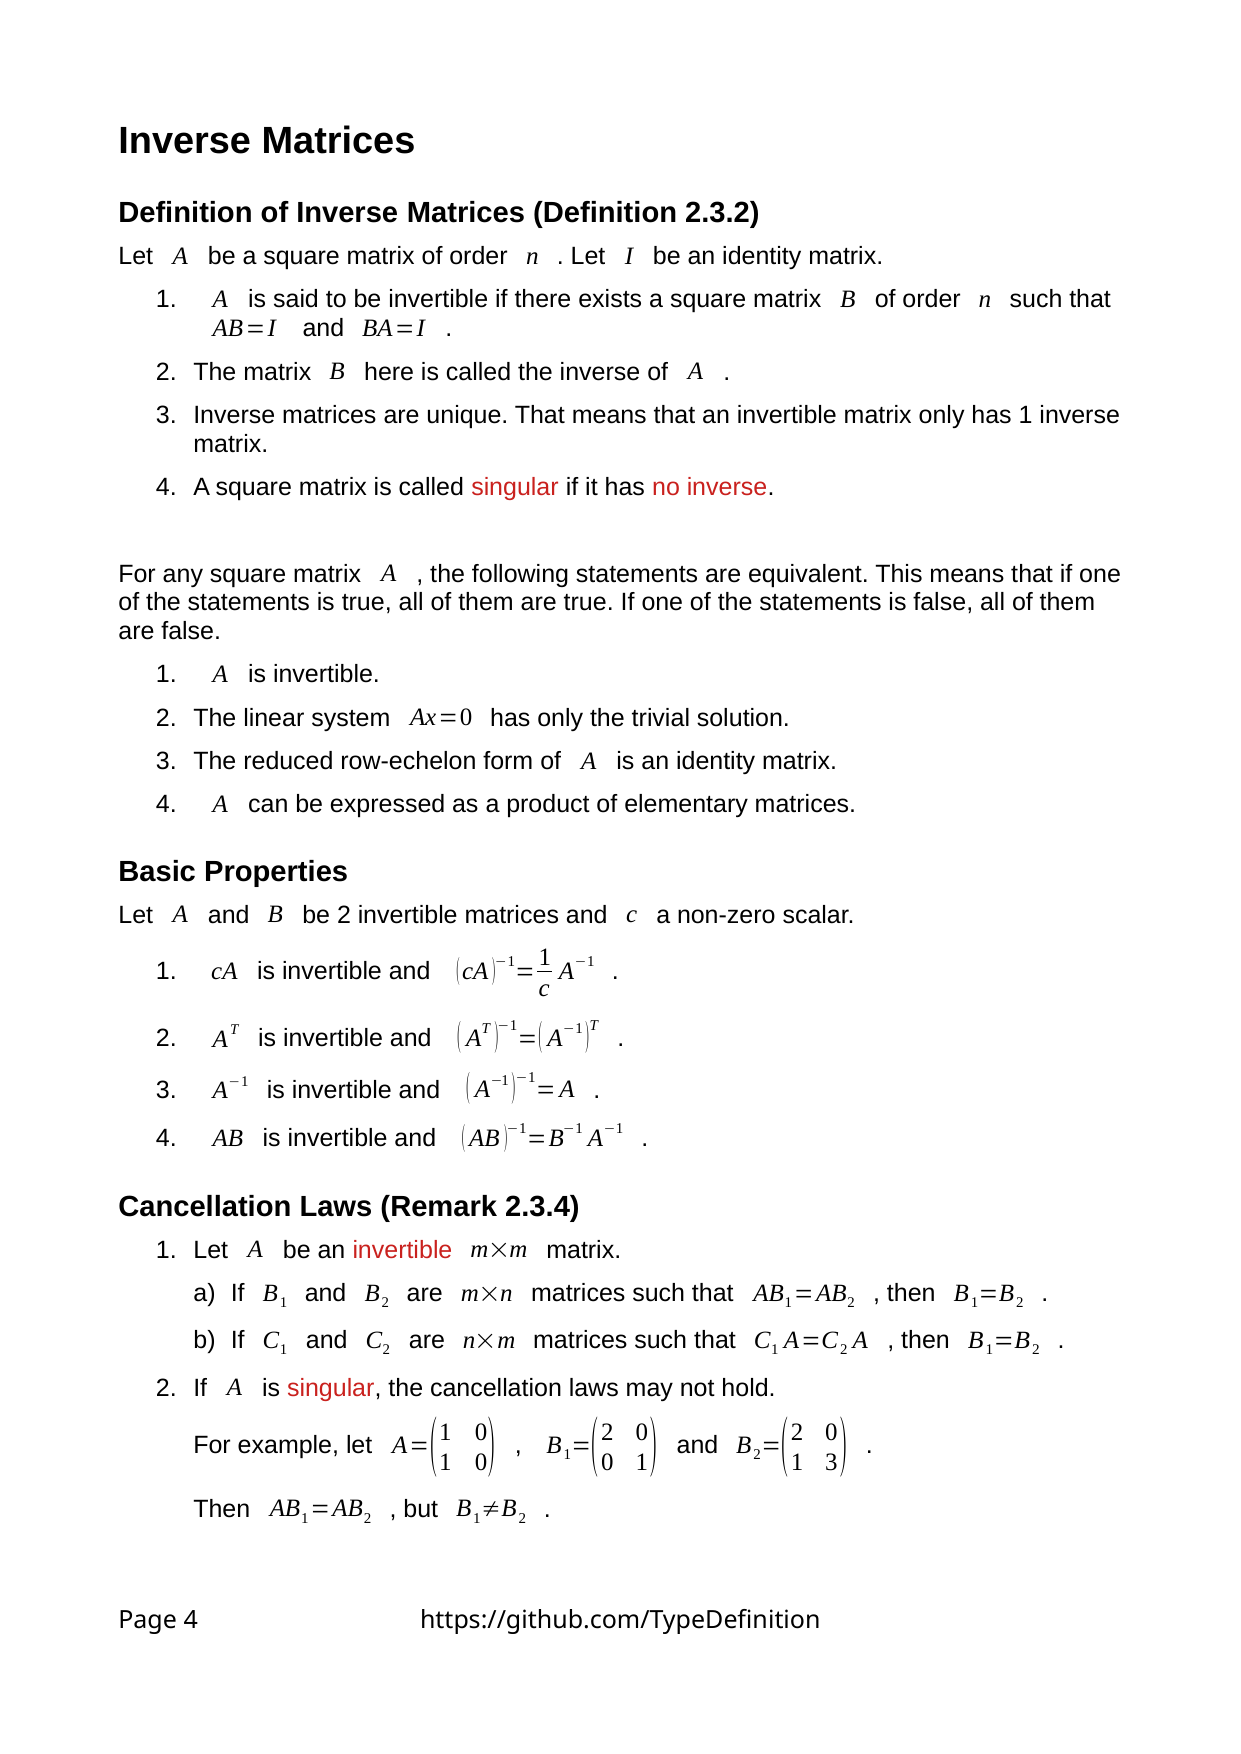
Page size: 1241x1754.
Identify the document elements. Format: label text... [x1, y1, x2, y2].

subtitle Definition of Inverse Matrices (Definition 2.3.2) [118, 195, 1122, 229]
list Ifandarematrices such that, then. [193, 1278, 1122, 1311]
list The matrixhere is called the inverse of. [156, 357, 1122, 385]
list Ifandarematrices such that, then. [193, 1325, 1122, 1358]
list The linear systemhas only the trivial solution. [156, 703, 1122, 732]
list Then, but. [156, 1494, 1122, 1526]
text For any square matrix, the following statements are equivalent. This means that if one of the statements is true, all of them are true. If one of the statements is false, all of them are false. [118, 559, 1122, 645]
list is said to be invertible if there exists a square matrixof ordersuch that and. [156, 284, 1122, 342]
list is invertible and . [156, 1068, 1122, 1105]
text Letbe a square matrix of order. Letbe an identity matrix. [118, 241, 1122, 270]
subtitle Basic Properties [118, 854, 1122, 887]
text Letandbe 2 invertible matrices anda non-zero scalar. [118, 900, 1122, 928]
list Ifis singular, the cancellation laws may not hold. [156, 1372, 1122, 1401]
list For example, let, and. [156, 1416, 1122, 1479]
list A square matrix is called singular if it has no inverse. [156, 472, 1122, 501]
subtitle Cancellation Laws (Remark 2.3.4) [118, 1189, 1122, 1222]
list Letbe an invertiblematrix. [156, 1235, 1122, 1264]
list The reduced row-echelon form ofis an identity matrix. [156, 746, 1122, 775]
subtitle Inverse Matrices [118, 118, 1122, 162]
list Inverse matrices are unique. That means that an invertible matrix only has 1 inverse matrix. [156, 400, 1122, 457]
list is invertible and . [156, 1120, 1122, 1153]
list is invertible and . [156, 1017, 1122, 1054]
list is invertible and . [156, 943, 1122, 1002]
list can be expressed as a product of elementary matrices. [156, 789, 1122, 818]
list is invertible. [156, 659, 1122, 688]
